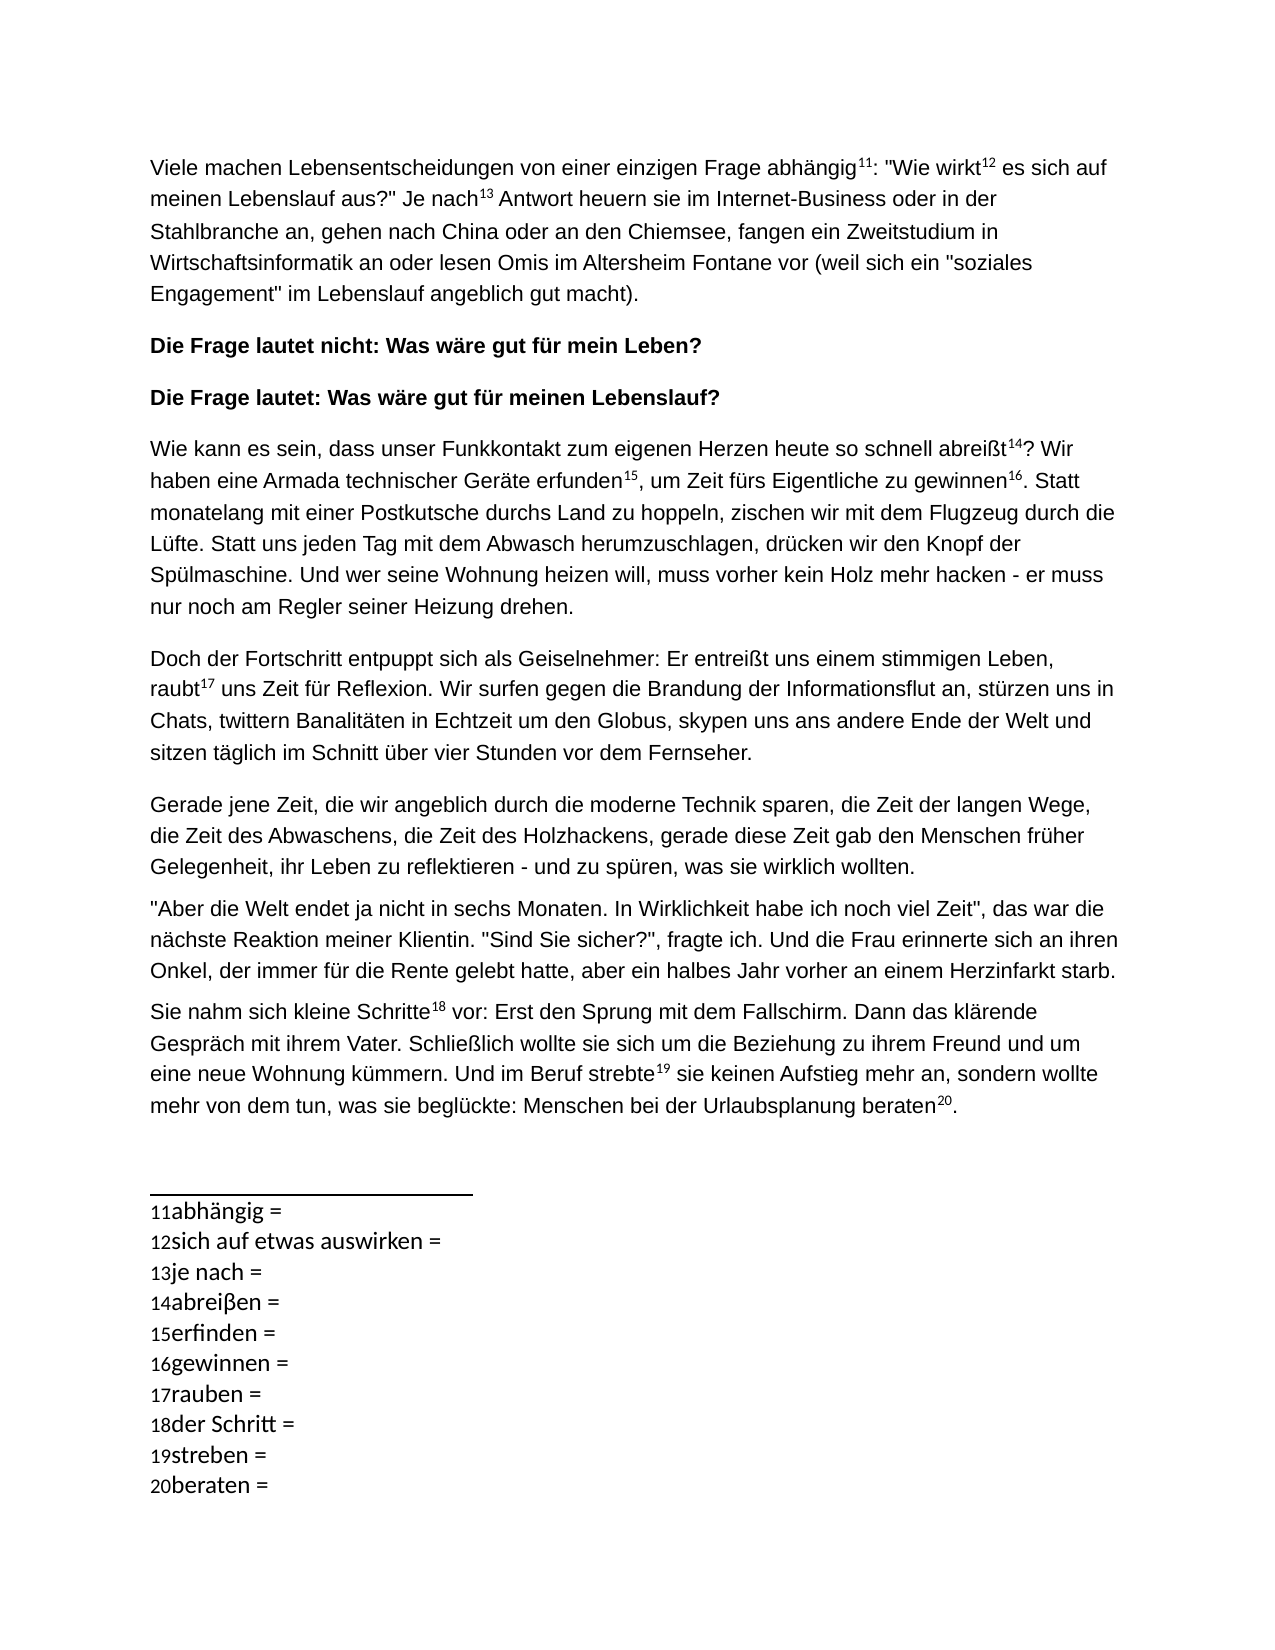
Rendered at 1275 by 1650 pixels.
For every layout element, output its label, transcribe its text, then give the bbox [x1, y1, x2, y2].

text streben = [150, 1439, 1125, 1469]
text gewinnen = [150, 1347, 1125, 1378]
text der Schritt = [150, 1408, 1125, 1439]
text je nach = [150, 1256, 1125, 1286]
text Gerade jene Zeit, die wir angeblich durch die moderne Technik sparen, die Zeit der langen Wege, die Zeit des Abwaschens, die Zeit des Holzhackens, gerade diese Zeit gab den Menschen früher Gelegenheit, ihr Leben zu reflektieren - und zu spüren, was sie wirklich wollten. [150, 785, 1125, 879]
text beraten = [150, 1469, 1125, 1500]
text rauben = [150, 1378, 1125, 1408]
text abhängig = [150, 1195, 1125, 1225]
text erfinden = [150, 1317, 1125, 1347]
text Sie nahm sich kleine Schritte vor: Erst den Sprung mit dem Fallschirm. Dann das klärende Gespräch mit ihrem Vater. Schließlich wollte sie sich um die Beziehung zu ihrem Freund und um eine neue Wohnung kümmern. Und im Beruf strebte sie keinen Aufstieg mehr an, sondern wollte mehr von dem tun, was sie beglückte: Menschen bei der Urlaubsplanung beraten. [150, 994, 1125, 1119]
text Wie kann es sein, dass unser Funkkontakt zum eigenen Herzen heute so schnell abreißt? Wir haben eine Armada technischer Geräte erfunden, um Zeit fürs Eigentliche zu gewinnen. Statt monatelang mit einer Postkutsche durchs Land zu hoppeln, zischen wir mit dem Flugzeug durch die Lüfte. Statt uns jeden Tag mit dem Abwasch herumzuschlagen, drücken wir den Knopf der Spülmaschine. Und wer seine Wohnung heizen will, muss vorher kein Holz mehr hacken - er muss nur noch am Regler seiner Heizung drehen. [150, 431, 1125, 619]
text Doch der Fortschritt entpuppt sich als Geiselnehmer: Er entreißt uns einem stimmigen Leben, raubt uns Zeit für Reflexion. Wir surfen gegen die Brandung der Informationsflut an, stürzen uns in Chats, twittern Banalitäten in Echtzeit um den Globus, skypen uns ans andere Ende der Welt und sitzen täglich im Schnitt über vier Stunden vor dem Fernseher. [150, 639, 1125, 764]
text Die Frage lautet: Was wäre gut für meinen Lebenslauf? [150, 379, 1125, 410]
text "Aber die Welt endet ja nicht in sechs Monaten. In Wirklichkeit habe ich noch viel Zeit", das war die nächste Reaktion meiner Klientin. "Sind Sie sicher?", fragte ich. Und die Frau erinnerte sich an ihren Onkel, der immer für die Rente gelebt hatte, aber ein halbes Jahr vorher an einem Herzinfarkt starb. [150, 889, 1125, 983]
text Die Frage lautet nicht: Was wäre gut für mein Leben? [150, 327, 1125, 358]
text sich auf etwas auswirken = [150, 1225, 1125, 1256]
text Viele machen Lebensentscheidungen von einer einzigen Frage abhängig: "Wie wirkt es sich auf meinen Lebenslauf aus?" Je nach Antwort heuern sie im Internet-Business oder in der Stahlbranche an, gehen nach China oder an den Chiemsee, fangen ein Zweitstudium in Wirtschaftsinformatik an oder lesen Omis im Altersheim Fontane vor (weil sich ein "soziales Engagement" im Lebenslauf angeblich gut macht). [150, 150, 1125, 306]
text abreiβen = [150, 1286, 1125, 1317]
